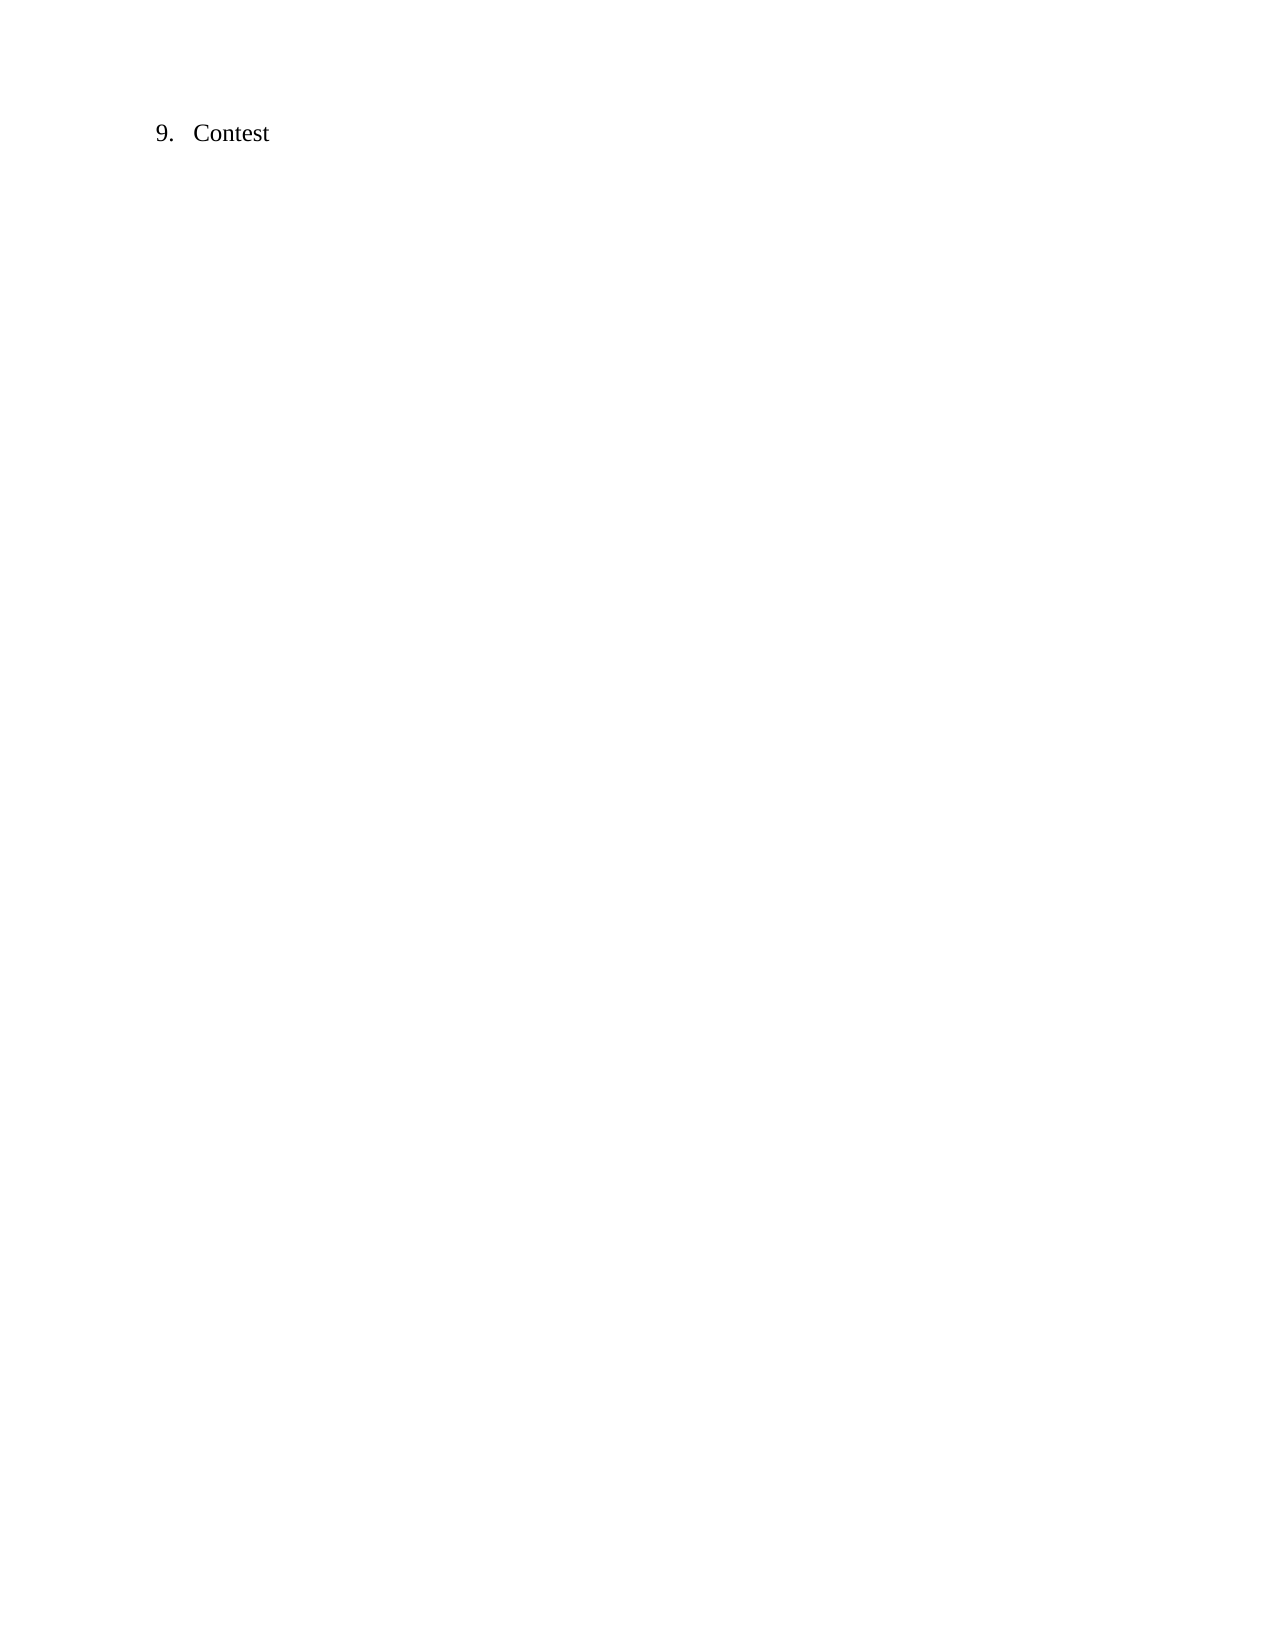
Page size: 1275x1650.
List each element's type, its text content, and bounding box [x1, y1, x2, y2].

list Contest [156, 118, 1157, 147]
